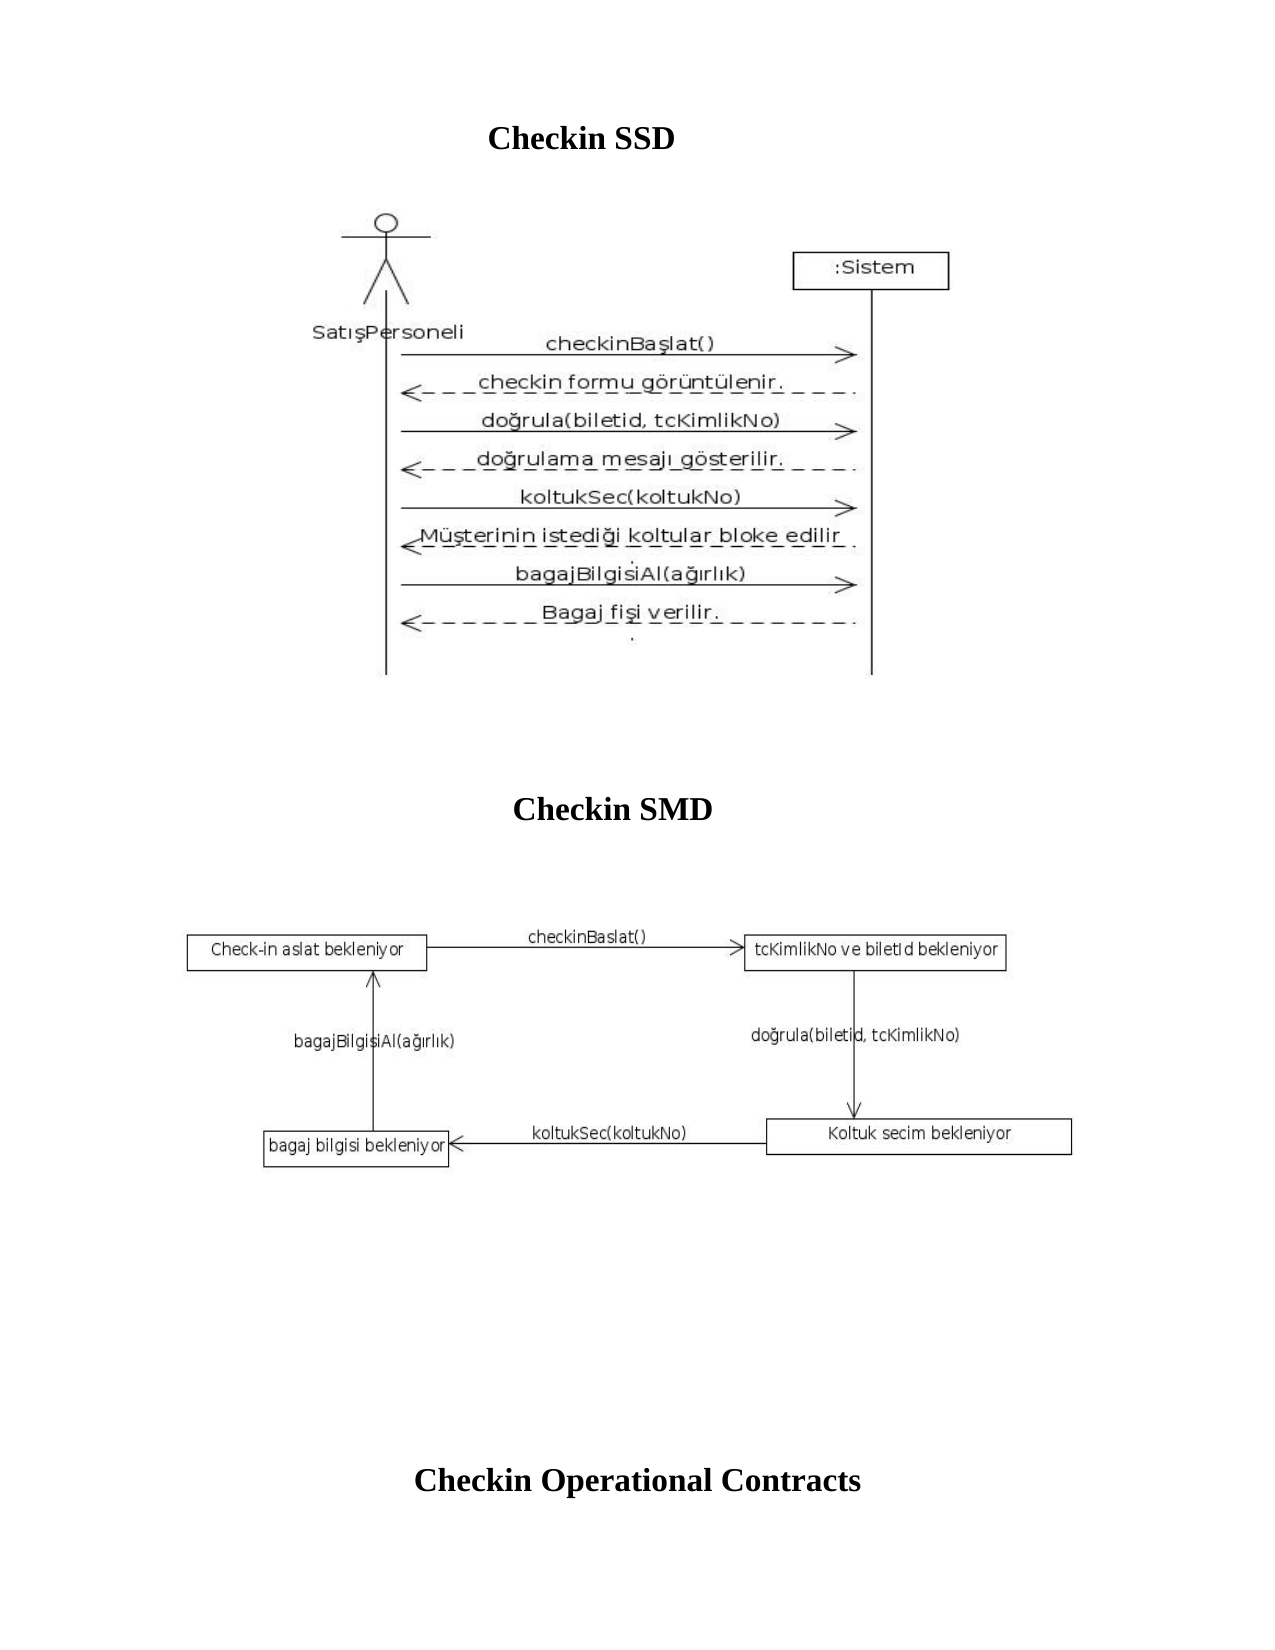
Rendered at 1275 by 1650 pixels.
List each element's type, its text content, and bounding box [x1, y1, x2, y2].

text Checkin Operational Contracts [118, 1460, 1157, 1498]
picture [165, 862, 1094, 1192]
text Checkin SMD [118, 789, 1157, 827]
picture [277, 188, 980, 725]
text Checkin SSD [118, 118, 1157, 156]
